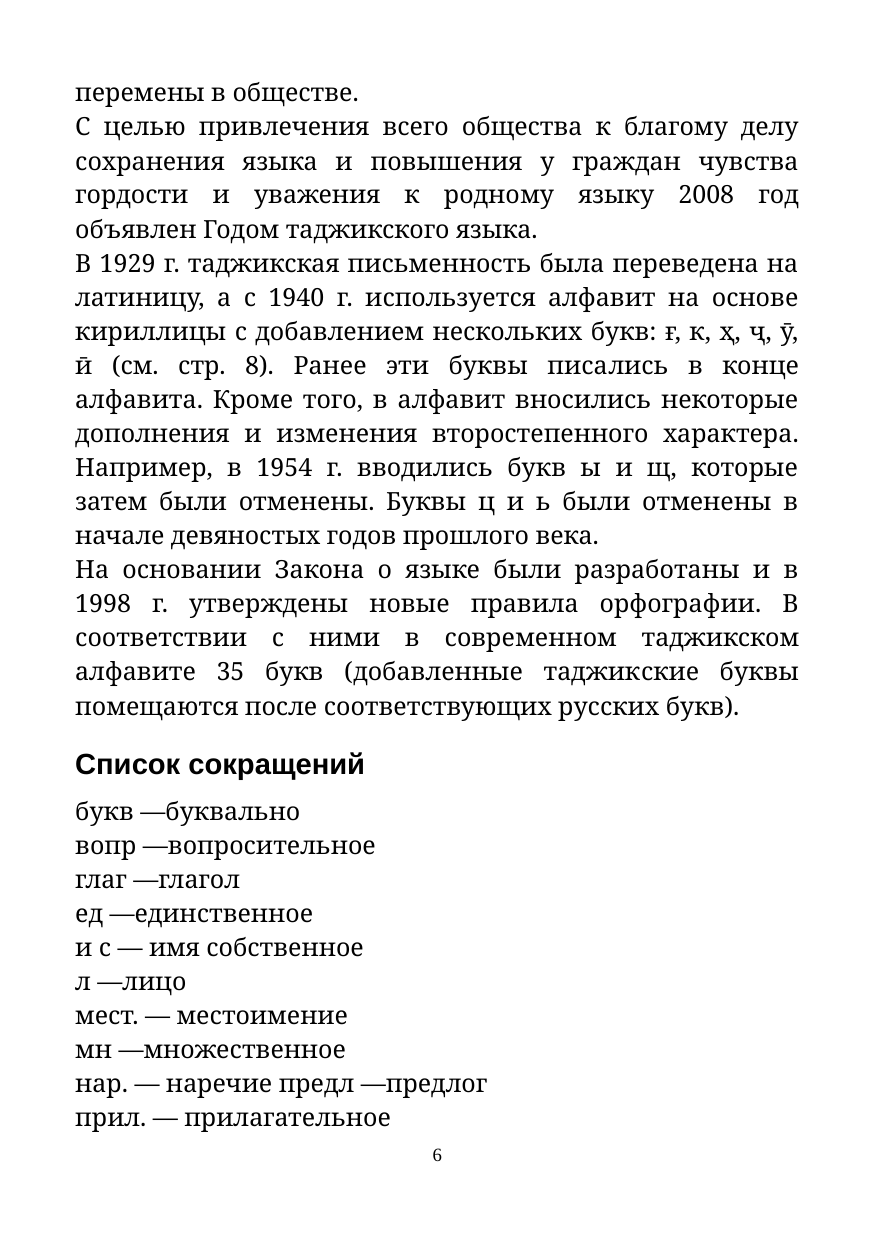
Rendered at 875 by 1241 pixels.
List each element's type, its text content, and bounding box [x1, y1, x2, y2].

text ед —единственное [75, 895, 799, 929]
text перемены в обществе. [75, 75, 799, 109]
text вопр —вопросительное [75, 827, 799, 861]
text нар. — наречие предл —предлог [75, 1066, 799, 1100]
subtitle Список сокращений [75, 747, 799, 781]
text прил. — прилагательное [75, 1100, 799, 1134]
text мн —множественное [75, 1032, 799, 1066]
text глаг —глагол [75, 861, 799, 895]
text и с — имя собственное [75, 929, 799, 963]
text л —лицо [75, 963, 799, 998]
text мест. — местоимение [75, 998, 799, 1032]
text С целью привлечения всего общества к благому делу сохранения языка и повышения у граждан чувства гордости и уважения к родно­му языку 2008 год объявлен Годом таджикского языка. [75, 109, 799, 245]
text В 1929 г. таджикская письменность была переведена на латиницу, а с 1940 г. используется алфавит на основе кириллицы с добавлением нескольких букв: ғ, к, ҳ, ҷ, ӯ, ӣ (см. стр. 8). Ранее эти буквы писа­лись в конце алфавита. Кроме того, в алфавит вносились некоторые дополнения и изменения второстепенного характера. Например, в 1954 г. вводились букв ы и щ, которые затем были отменены. Буквы ц и ь были отменены в начале девяностых годов прошлого века. [75, 245, 799, 552]
text букв —буквально [75, 793, 799, 827]
text На основании Закона о языке были разработаны и в 1998 г. утвер­ждены новые правила орфографии. В соответствии с ними в совре­менном таджикском алфавите 35 букв (добавленные таджик­ские буквы помещаются после соответствующих русских букв). [75, 552, 799, 722]
